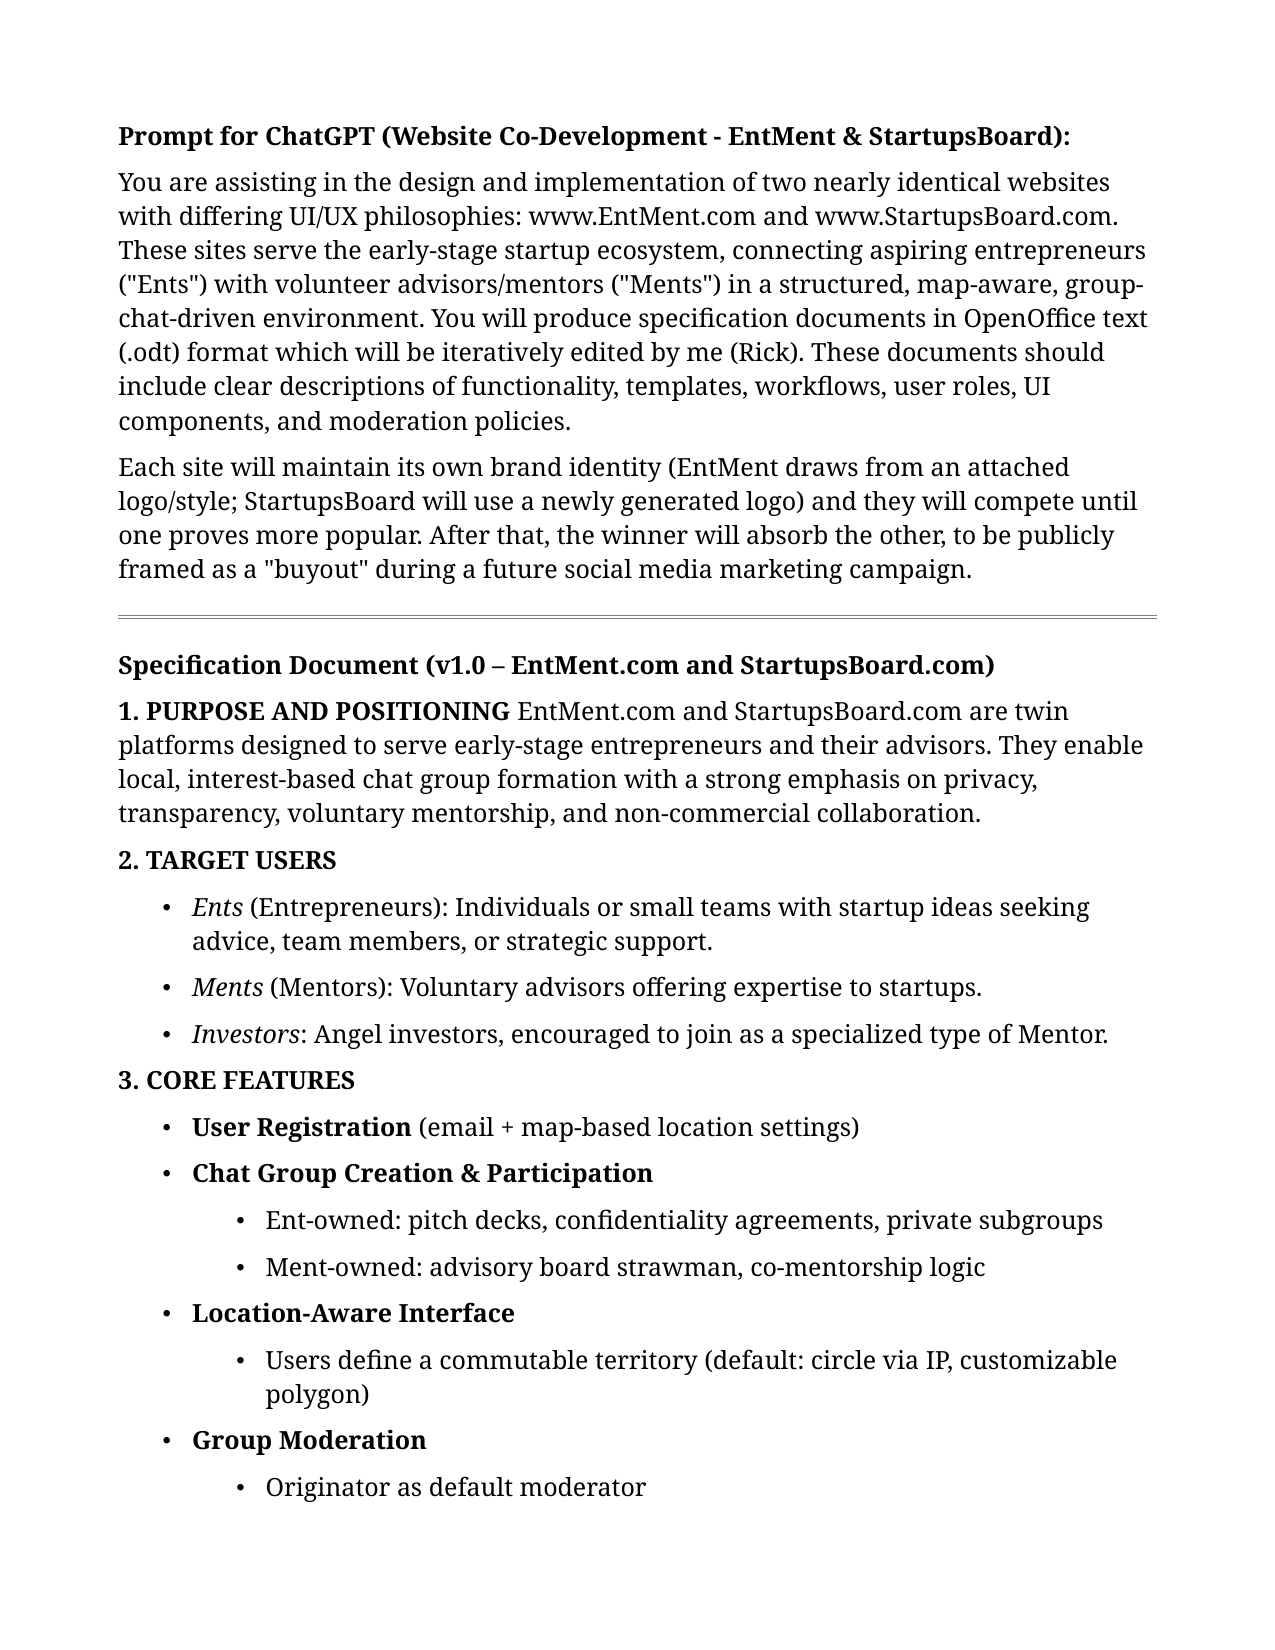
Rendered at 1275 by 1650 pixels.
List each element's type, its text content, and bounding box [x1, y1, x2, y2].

list Location-Aware Interface [162, 1296, 1157, 1330]
list Investors: Angel investors, encouraged to join as a specialized type of Mentor. [162, 1016, 1157, 1050]
list User Registration (email + map-based location settings) [162, 1109, 1157, 1143]
list Ent-owned: pitch decks, confidentiality agreements, private subgroups [236, 1203, 1157, 1237]
text 1. PURPOSE AND POSITIONING EntMent.com and StartupsBoard.com are twin platforms designed to serve early-stage entrepreneurs and their advisors. They enable local, interest-based chat group formation with a strong emphasis on privacy, transparency, voluntary mentorship, and non-commercial collaboration. [118, 694, 1157, 830]
list Ents (Entrepreneurs): Individuals or small teams with startup ideas seeking advice, team members, or strategic support. [162, 889, 1157, 957]
list Group Moderation [162, 1423, 1157, 1457]
list Users define a commutable territory (default: circle via IP, customizable polygon) [236, 1342, 1157, 1410]
list Ment-owned: advisory board strawman, co-mentorship logic [236, 1249, 1157, 1283]
list Originator as default moderator [236, 1469, 1157, 1503]
text You are assisting in the design and implementation of two nearly identical websites with differing UI/UX philosophies: www.EntMent.com and www.StartupsBoard.com. These sites serve the early-stage startup ecosystem, connecting aspiring entrepreneurs ("Ents") with volunteer advisors/mentors ("Ments") in a structured, map-aware, group-chat-driven environment. You will produce specification documents in OpenOffice text (.odt) format which will be iteratively edited by me (Rick). These documents should include clear descriptions of functionality, templates, workflows, user roles, UI components, and moderation policies. [118, 165, 1157, 437]
text Each site will maintain its own brand identity (EntMent draws from an attached logo/style; StartupsBoard will use a newly generated logo) and they will compete until one proves more popular. After that, the winner will absorb the other, to be publicly framed as a "buyout" during a future social media marketing campaign. [118, 450, 1157, 586]
list Ments (Mentors): Voluntary advisors offering expertise to startups. [162, 970, 1157, 1004]
list Chat Group Creation & Participation [162, 1156, 1157, 1190]
text Prompt for ChatGPT (Website Co-Development - EntMent & StartupsBoard): [118, 118, 1157, 152]
text 2. TARGET USERS [118, 843, 1157, 877]
text Specification Document (v1.0 – EntMent.com and StartupsBoard.com) [118, 647, 1157, 681]
text 3. CORE FEATURES [118, 1063, 1157, 1097]
